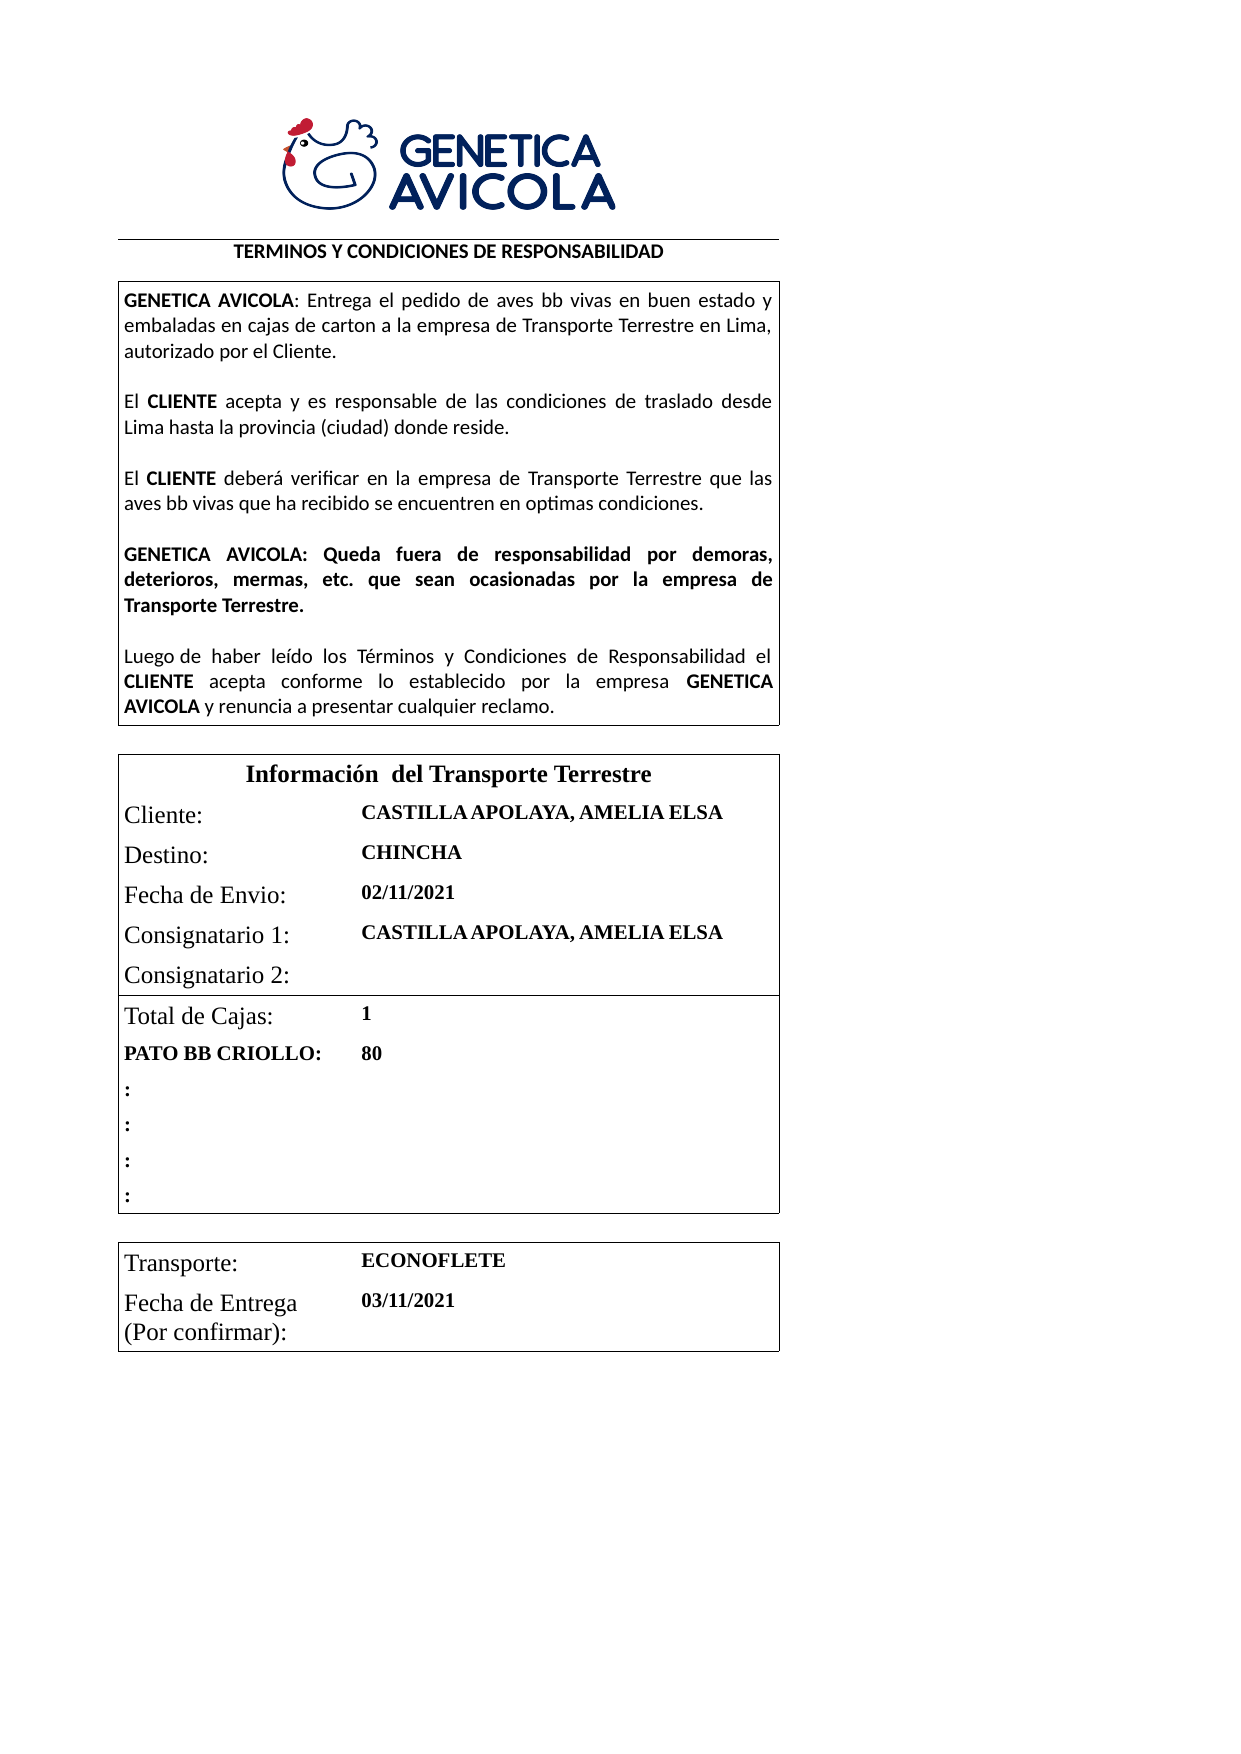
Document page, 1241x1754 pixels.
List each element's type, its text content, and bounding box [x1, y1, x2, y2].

table_cell GENETICA AVICOLA: Entrega el pedido de aves bb vivas en buen estado y embaladas en cajas de carton a la empresa de Transporte Terrestre en Lima, autorizado por el Cliente. El CLIENTE acepta y es responsable de las condiciones de traslado desde Lima hasta la provincia (ciudad) donde reside. El CLIENTE deberá verificar en la empresa de Transporte Terrestre que las aves bb vivas que ha recibido se encuentren en optimas condiciones. GENETICA AVICOLA: Queda fuera de responsabilidad por demoras, deterioros, mermas, etc. que sean ocasionadas por la empresa de Transporte Terrestre. Luego de haber leído los Términos y Condiciones de Responsabilidad el CLIENTE acepta conforme lo establecido por la empresa GENETICA AVICOLA y renuncia a presentar cualquier reclamo. [119, 282, 779, 725]
table_cell 80 [356, 1035, 779, 1071]
table_cell Fecha de Envio: [119, 874, 356, 914]
table_cell : [119, 1106, 356, 1142]
table_cell : [119, 1178, 356, 1213]
table_cell [356, 1106, 779, 1142]
table_cell Destino: [119, 834, 356, 874]
table_cell Consignatario 1: [119, 915, 356, 955]
table_cell CASTILLA APOLAYA, AMELIA ELSA [356, 915, 779, 955]
table_cell ECONOFLETE [356, 1243, 779, 1282]
table_cell [356, 1142, 779, 1177]
table_cell Total de Cajas: [119, 996, 356, 1035]
table_cell Transporte: [119, 1243, 356, 1282]
table_cell [356, 1178, 779, 1213]
picture [282, 118, 616, 210]
table_cell [356, 1214, 779, 1242]
table_cell Consignatario 2: [119, 955, 356, 995]
table_cell PATO BB CRIOLLO: [119, 1035, 356, 1071]
table_cell [356, 955, 779, 995]
table_cell : [119, 1071, 356, 1106]
table_cell 1 [356, 996, 779, 1035]
table_cell [118, 1214, 356, 1242]
table_cell 02/11/2021 [356, 874, 779, 914]
table_header TERMINOS Y CONDICIONES DE RESPONSABILIDAD [118, 240, 779, 281]
table_cell Fecha de Entrega (Por confirmar): [119, 1282, 356, 1351]
table_cell CHINCHA [356, 834, 779, 874]
table_cell : [119, 1142, 356, 1177]
table_cell [356, 1071, 779, 1106]
table_cell CASTILLA APOLAYA, AMELIA ELSA [356, 794, 779, 834]
table_header Información del Transporte Terrestre [119, 755, 779, 794]
table_cell Cliente: [119, 794, 356, 834]
table_cell 03/11/2021 [356, 1282, 779, 1351]
